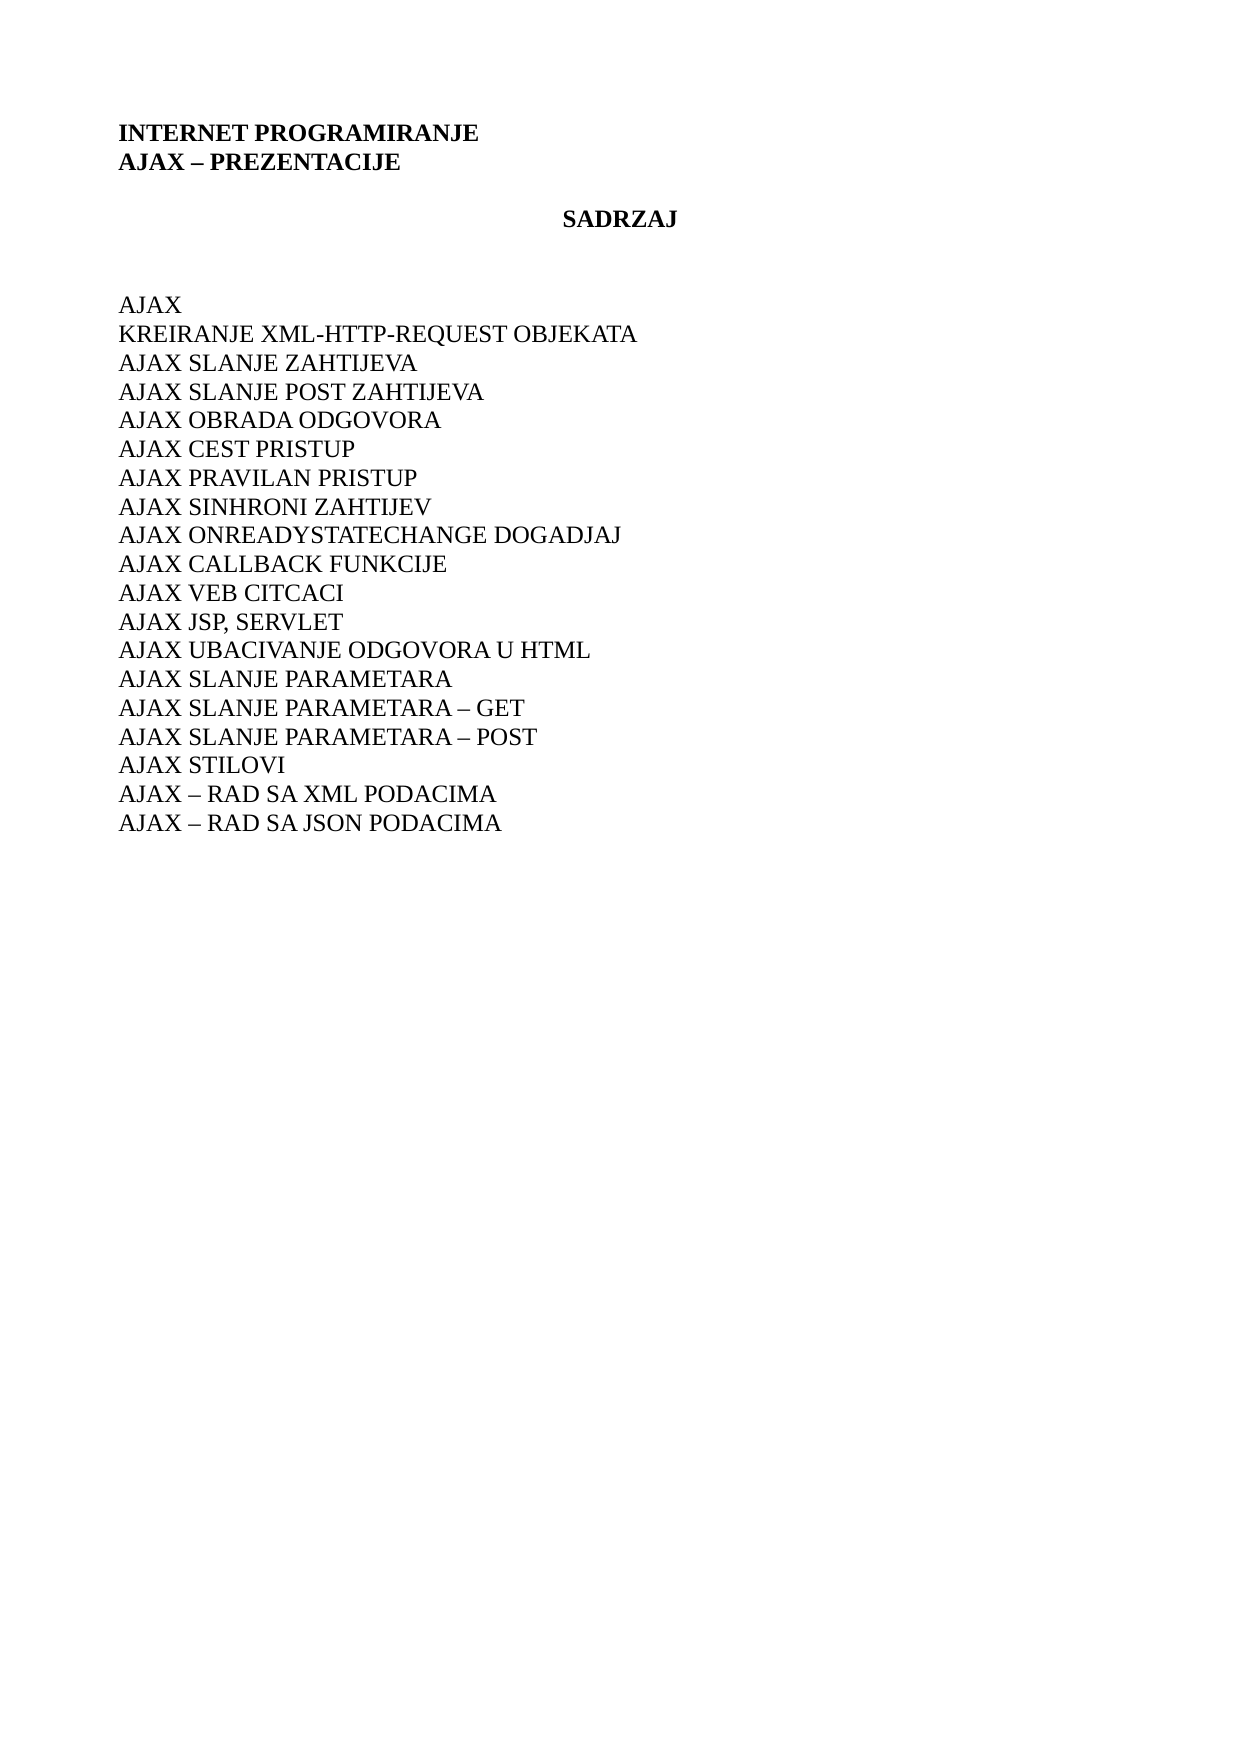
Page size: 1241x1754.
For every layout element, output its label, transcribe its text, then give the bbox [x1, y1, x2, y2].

text AJAX STILOVI [118, 751, 1122, 779]
text AJAX CALLBACK FUNKCIJE [118, 549, 1122, 578]
text SADRZAJ [118, 204, 1122, 233]
text KREIRANJE XML-HTTP-REQUEST OBJEKATA [118, 319, 1122, 348]
text AJAX – RAD SA JSON PODACIMA [118, 808, 1122, 837]
text AJAX SLANJE PARAMETARA – GET [118, 693, 1122, 722]
text AJAX JSP, SERVLET [118, 607, 1122, 636]
text AJAX SLANJE ZAHTIJEVA [118, 348, 1122, 377]
text AJAX – PREZENTACIJE [118, 147, 1122, 176]
text AJAX ONREADYSTATECHANGE DOGADJAJ [118, 521, 1122, 549]
text AJAX SLANJE POST ZAHTIJEVA [118, 377, 1122, 406]
text AJAX SINHRONI ZAHTIJEV [118, 492, 1122, 521]
text AJAX SLANJE PARAMETARA [118, 664, 1122, 693]
text INTERNET PROGRAMIRANJE [118, 118, 1122, 147]
text AJAX [118, 291, 1122, 319]
text AJAX VEB CITCACI [118, 578, 1122, 607]
text AJAX OBRADA ODGOVORA [118, 406, 1122, 434]
text AJAX CEST PRISTUP [118, 434, 1122, 463]
text AJAX – RAD SA XML PODACIMA [118, 779, 1122, 808]
text AJAX UBACIVANJE ODGOVORA U HTML [118, 636, 1122, 664]
text AJAX SLANJE PARAMETARA – POST [118, 722, 1122, 751]
text AJAX PRAVILAN PRISTUP [118, 463, 1122, 492]
